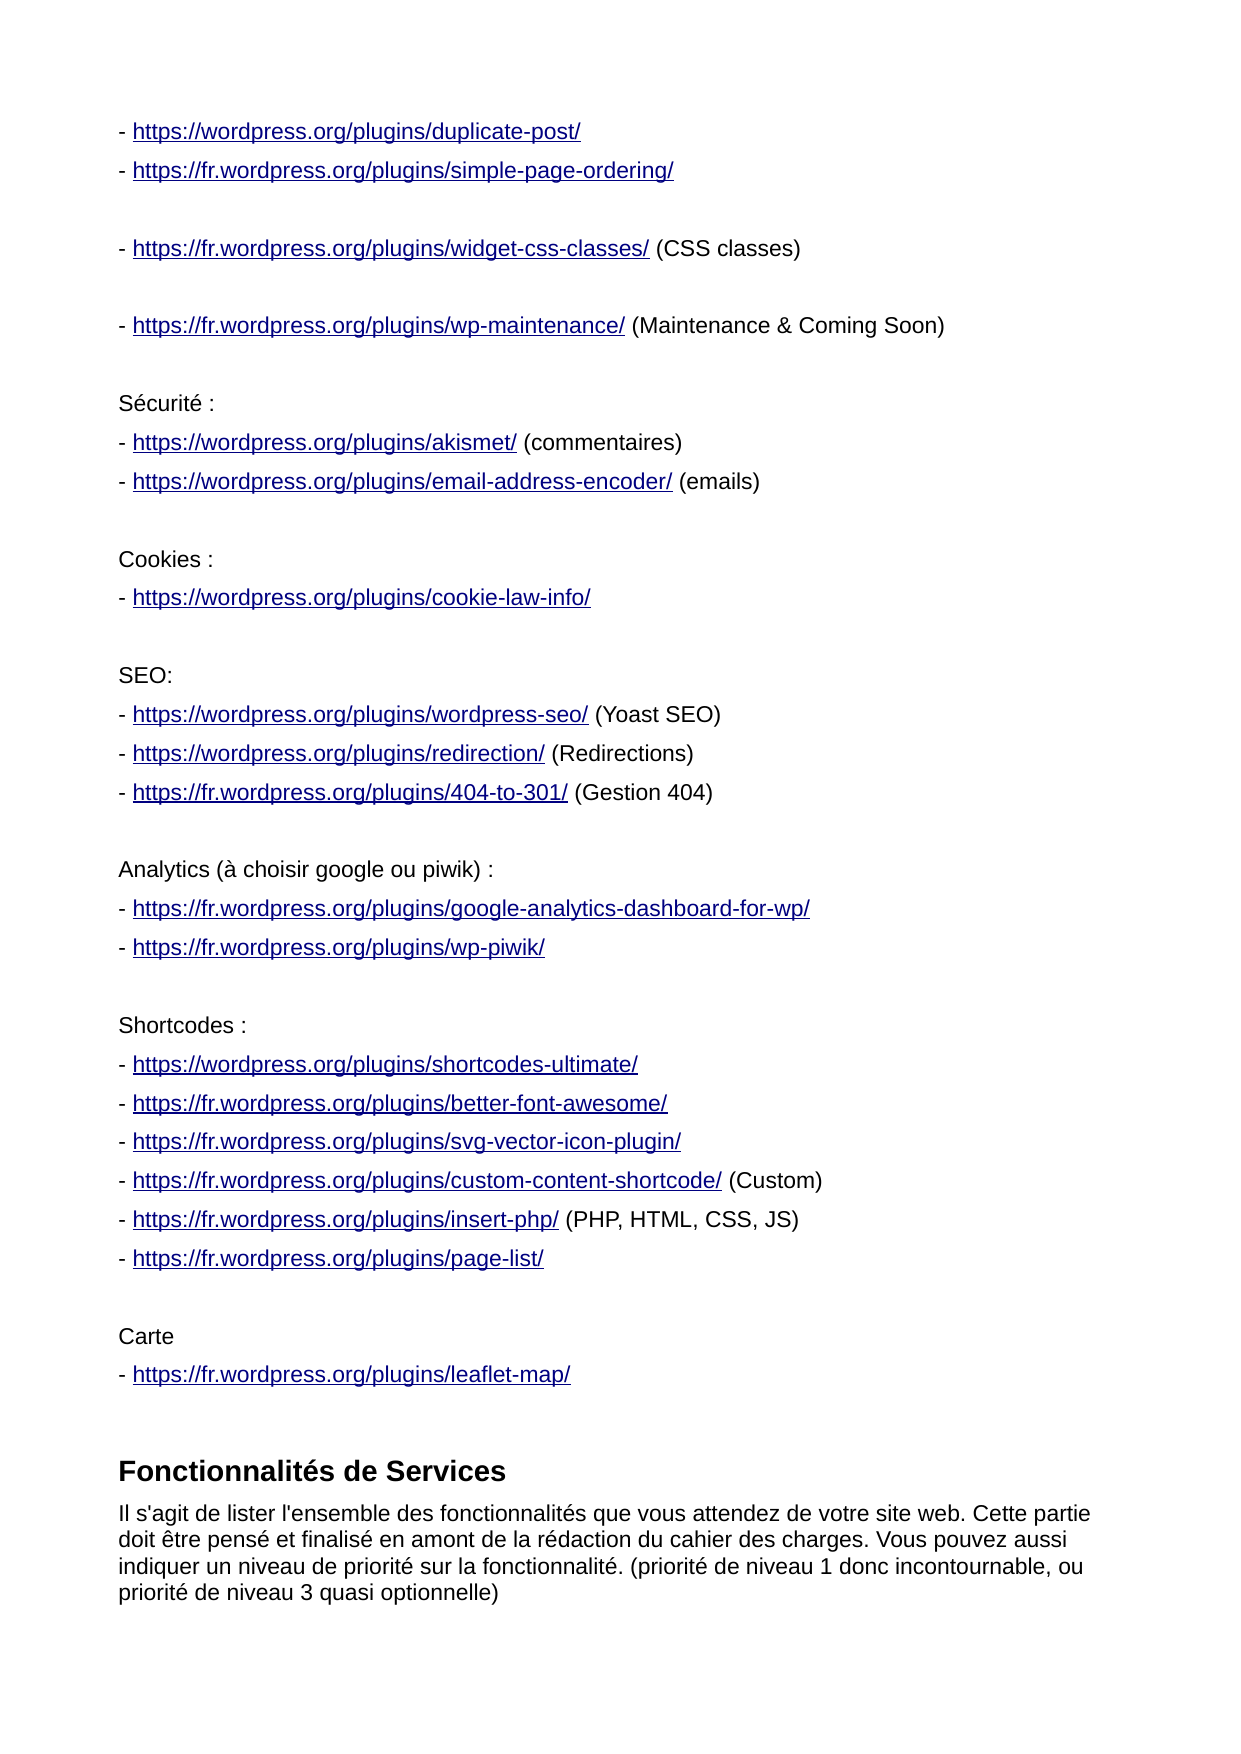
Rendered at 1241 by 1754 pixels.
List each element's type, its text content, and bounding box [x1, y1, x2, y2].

text - https://fr.wordpress.org/plugins/leaflet-map/ [118, 1361, 1122, 1388]
text Shortcodes : [118, 1012, 1122, 1038]
text - https://wordpress.org/plugins/cookie-law-info/ [118, 584, 1122, 611]
text - https://wordpress.org/plugins/shortcodes-ultimate/ [118, 1051, 1122, 1077]
text - https://wordpress.org/plugins/duplicate-post/ [118, 118, 1122, 144]
text - https://fr.wordpress.org/plugins/simple-page-ordering/ [118, 157, 1122, 183]
text - https://fr.wordpress.org/plugins/svg-vector-icon-plugin/ [118, 1128, 1122, 1155]
text Cookies : [118, 546, 1122, 572]
text - https://wordpress.org/plugins/akismet/ (commentaires) [118, 429, 1122, 455]
subtitle Fonctionnalités de Services [118, 1454, 1122, 1487]
text - https://fr.wordpress.org/plugins/wp-piwik/ [118, 934, 1122, 960]
text - https://fr.wordpress.org/plugins/google-analytics-dashboard-for-wp/ [118, 895, 1122, 922]
text Carte [118, 1323, 1122, 1349]
text - https://fr.wordpress.org/plugins/page-list/ [118, 1245, 1122, 1271]
text - https://fr.wordpress.org/plugins/widget-css-classes/ (CSS classes) [118, 235, 1122, 261]
text - https://fr.wordpress.org/plugins/better-font-awesome/ [118, 1089, 1122, 1116]
text SEO: [118, 662, 1122, 688]
text Il s'agit de lister l'ensemble des fonctionnalités que vous attendez de votre site web. Cette partie doit être pensé et finalisé en amont de la rédaction du cahier des charges. Vous pouvez aussi indiquer un niveau de priorité sur la fonctionnalité. (priorité de niveau 1 donc incontournable, ou priorité de niveau 3 quasi optionnelle) [118, 1500, 1122, 1605]
text - https://fr.wordpress.org/plugins/wp-maintenance/ (Maintenance & Coming Soon) [118, 312, 1122, 339]
text Sécurité : [118, 390, 1122, 416]
text - https://fr.wordpress.org/plugins/insert-php/ (PHP, HTML, CSS, JS) [118, 1206, 1122, 1232]
text Analytics (à choisir google ou piwik) : [118, 856, 1122, 883]
text - https://fr.wordpress.org/plugins/404-to-301/ (Gestion 404) [118, 779, 1122, 805]
text - https://wordpress.org/plugins/wordpress-seo/ (Yoast SEO) [118, 701, 1122, 727]
text - https://fr.wordpress.org/plugins/custom-content-shortcode/ (Custom) [118, 1167, 1122, 1193]
text - https://wordpress.org/plugins/email-address-encoder/ (emails) [118, 468, 1122, 494]
text - https://wordpress.org/plugins/redirection/ (Redirections) [118, 740, 1122, 766]
